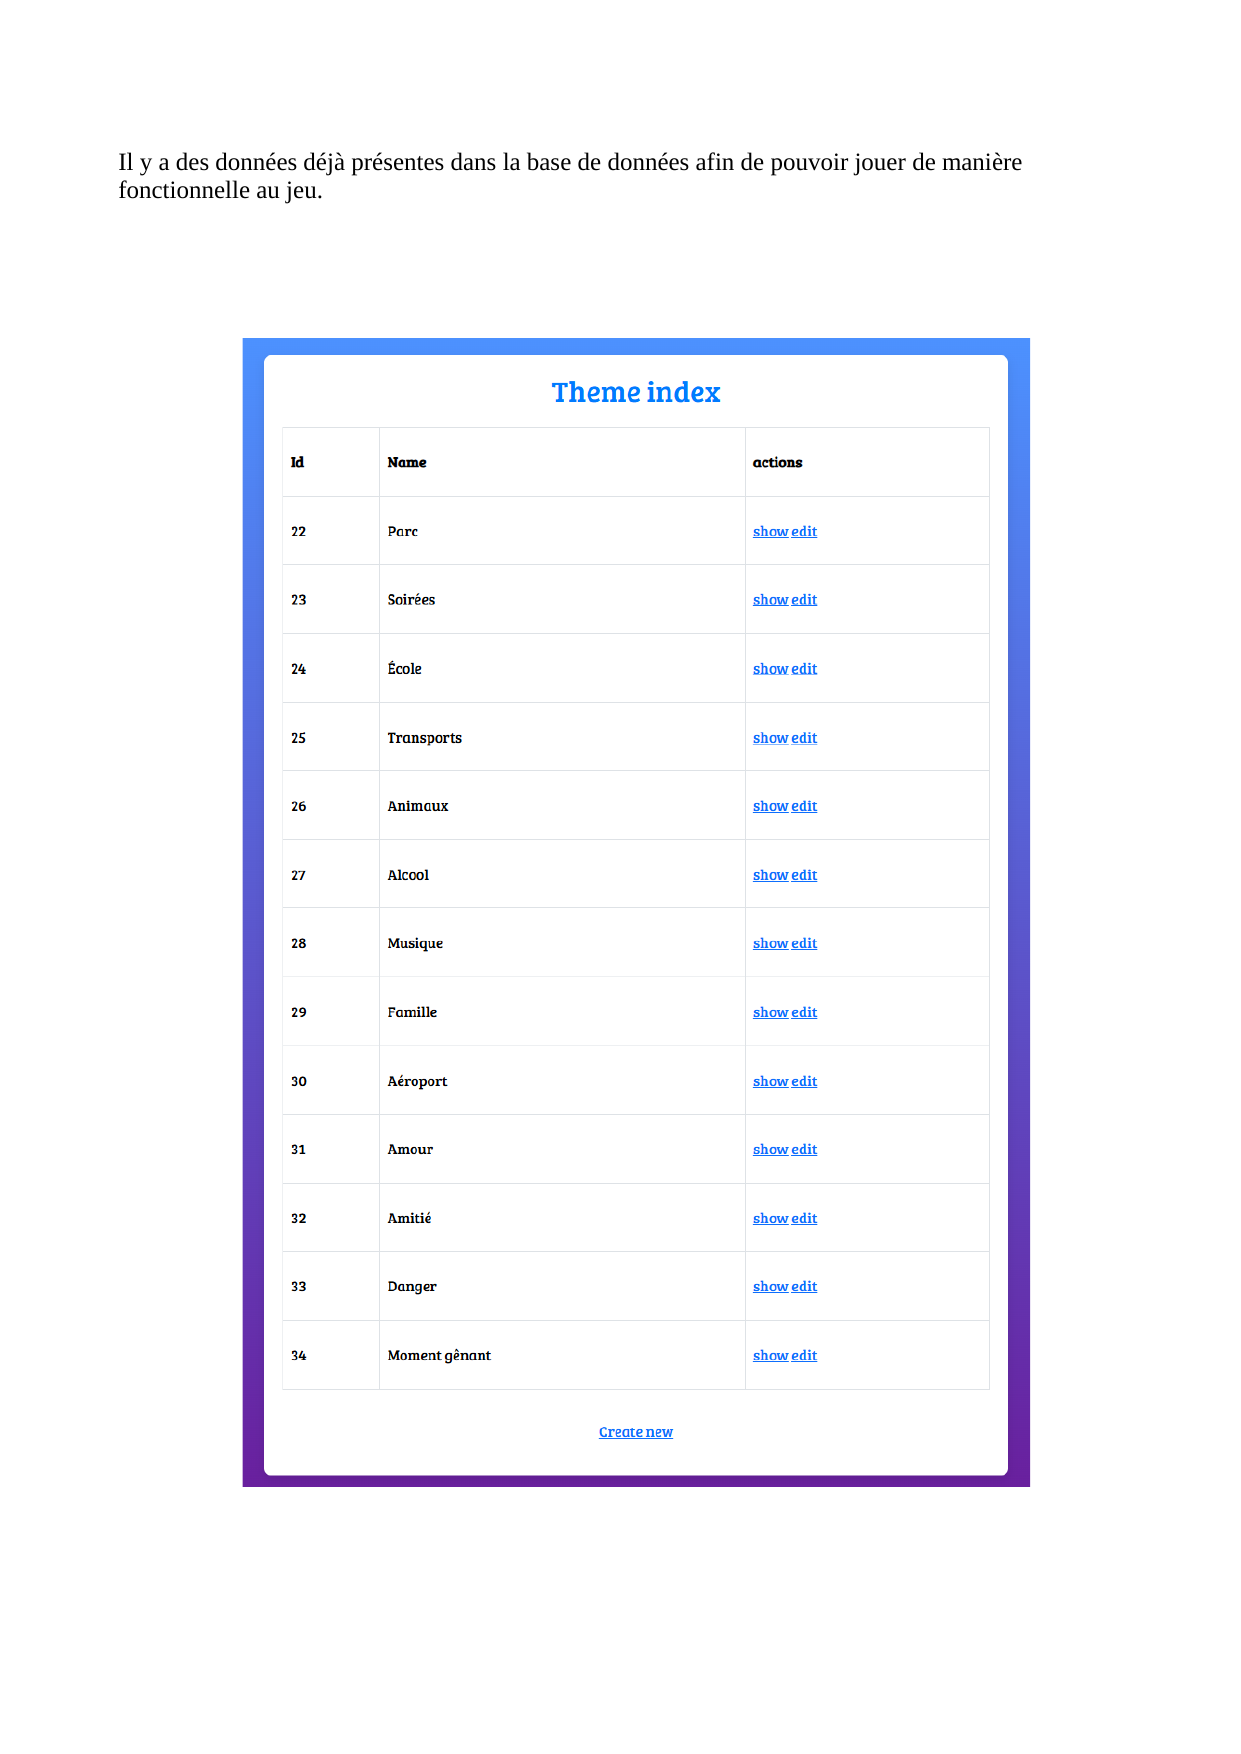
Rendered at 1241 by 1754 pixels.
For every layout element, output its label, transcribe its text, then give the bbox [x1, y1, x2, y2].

text Il y a des données déjà présentes dans la base de données afin de pouvoir jouer de manière fonctionnelle au jeu. [118, 147, 1122, 204]
picture [242, 338, 1030, 1487]
